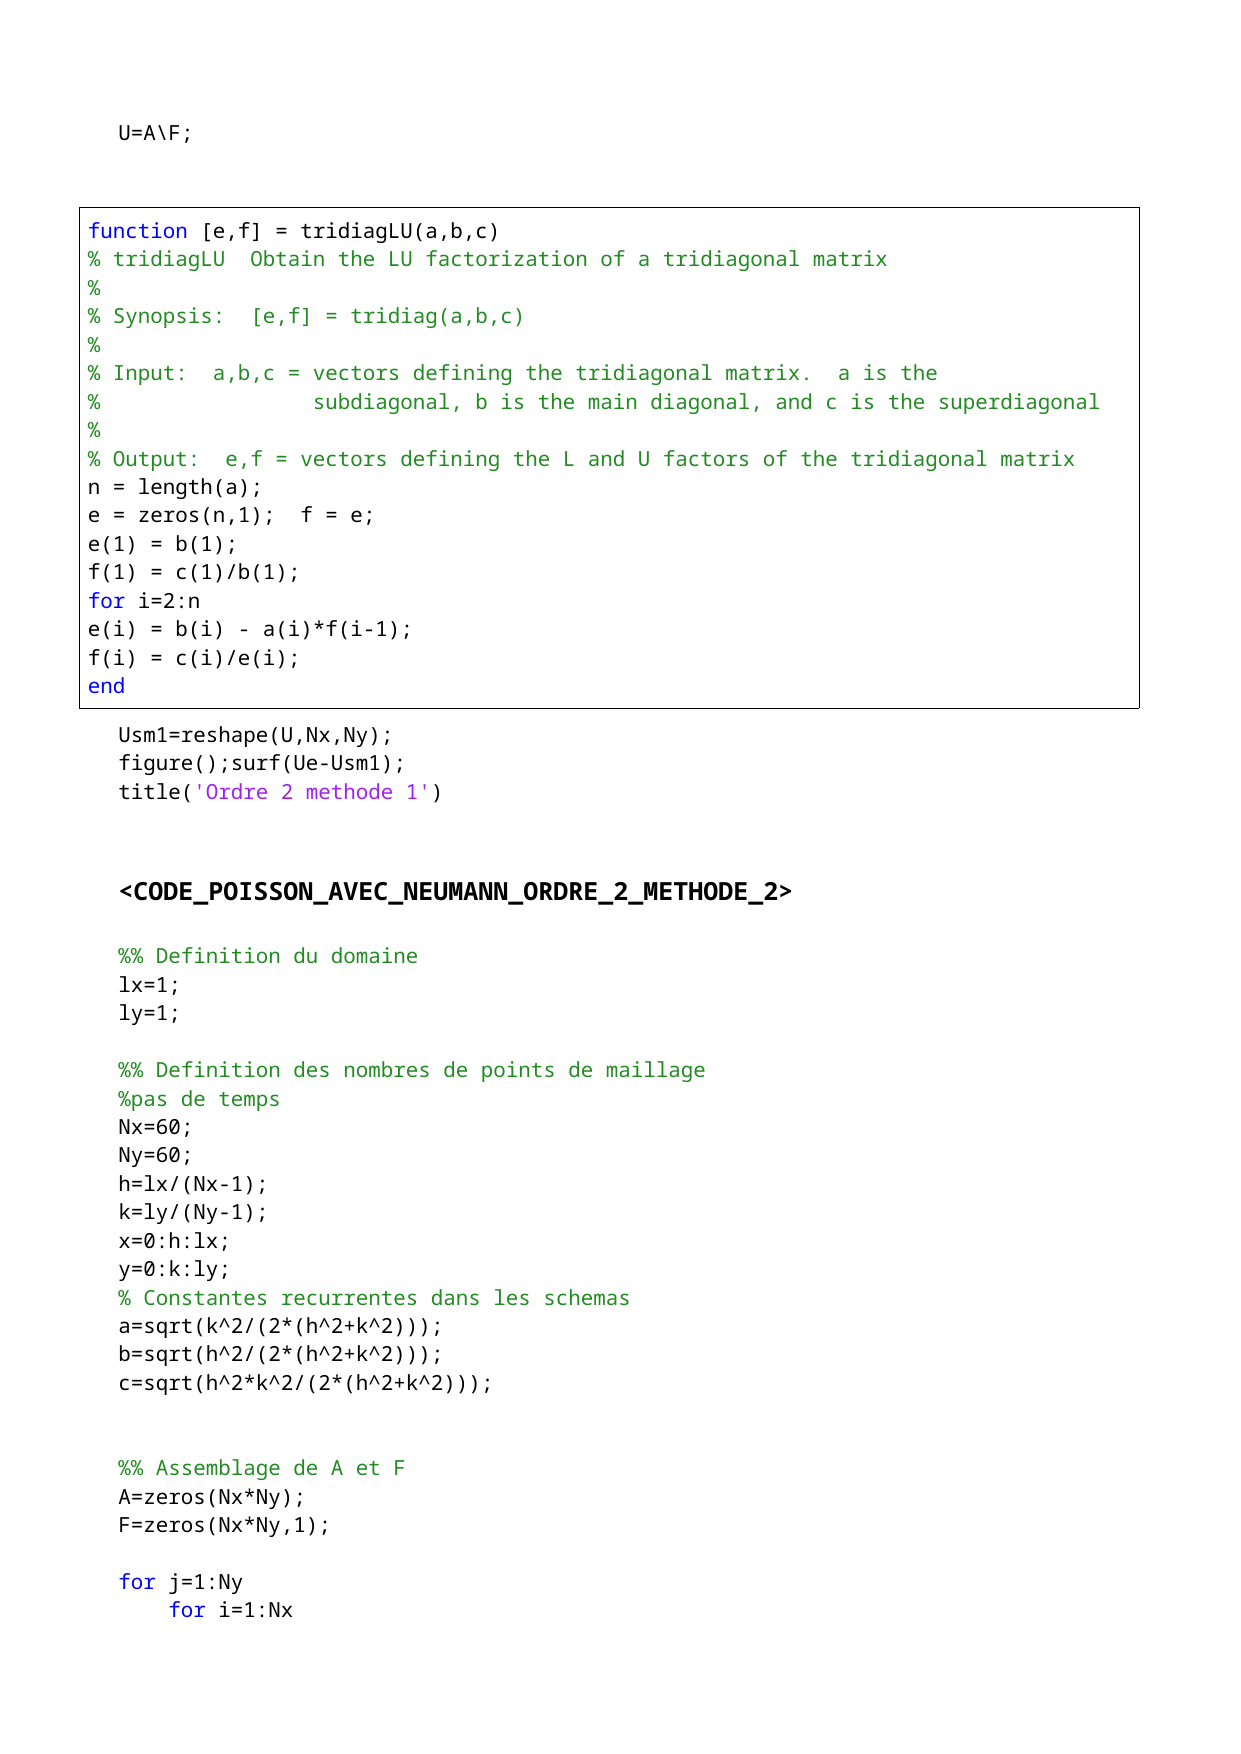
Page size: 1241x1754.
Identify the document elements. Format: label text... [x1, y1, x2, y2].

text y=0:k:ly; [118, 1254, 1122, 1283]
text %% Definition du domaine [118, 941, 1122, 970]
text for i=1:Nx [118, 1596, 1122, 1624]
text <CODE_POISSON_AVEC_NEUMANN_ORDRE_2_METHODE_2> [118, 873, 1122, 907]
text e(1) = b(1); [88, 529, 1130, 557]
text % tridiagLU Obtain the LU factorization of a tridiagonal matrix [88, 244, 1130, 273]
text ly=1; [118, 998, 1122, 1027]
text title('Ordre 2 methode 1') [118, 777, 1122, 805]
text % subdiagonal, b is the main diagonal, and c is the superdiagonal [88, 387, 1130, 415]
text Usm1=reshape(U,Nx,Ny); [118, 709, 1122, 748]
text Ny=60; [118, 1141, 1122, 1169]
text %% Assemblage de A et F [118, 1453, 1122, 1482]
text % [88, 415, 1130, 444]
text a=sqrt(k^2/(2*(h^2+k^2))); [118, 1311, 1122, 1339]
text f(1) = c(1)/b(1); [88, 557, 1130, 586]
text F=zeros(Nx*Ny,1); [118, 1510, 1122, 1539]
text % Synopsis: [e,f] = tridiag(a,b,c) [88, 301, 1130, 330]
text %% Definition des nombres de points de maillage [118, 1055, 1122, 1084]
text c=sqrt(h^2*k^2/(2*(h^2+k^2))); [118, 1368, 1122, 1396]
text % Constantes recurrentes dans les schemas [118, 1283, 1122, 1311]
text x=0:h:lx; [118, 1226, 1122, 1254]
text e(i) = b(i) - a(i)*f(i-1); [88, 614, 1130, 643]
text f(i) = c(i)/e(i); [88, 643, 1130, 671]
text U=A\F; [118, 118, 1122, 147]
text k=ly/(Ny-1); [118, 1197, 1122, 1226]
text % [88, 330, 1130, 358]
text lx=1; [118, 970, 1122, 998]
text h=lx/(Nx-1); [118, 1169, 1122, 1197]
text % [88, 273, 1130, 301]
text %pas de temps [118, 1084, 1122, 1112]
text figure();surf(Ue-Usm1); [118, 748, 1122, 777]
text [118, 175, 1122, 207]
text n = length(a); [88, 472, 1130, 501]
text end [88, 671, 1130, 699]
text % Input: a,b,c = vectors defining the tridiagonal matrix. a is the [88, 358, 1130, 387]
text function [e,f] = tridiagLU(a,b,c) [88, 216, 1130, 244]
text for j=1:Ny [118, 1567, 1122, 1596]
text Nx=60; [118, 1112, 1122, 1141]
text % Output: e,f = vectors defining the L and U factors of the tridiagonal matrix [88, 444, 1130, 472]
text e = zeros(n,1); f = e; [88, 501, 1130, 529]
text b=sqrt(h^2/(2*(h^2+k^2))); [118, 1339, 1122, 1368]
text A=zeros(Nx*Ny); [118, 1482, 1122, 1510]
text for i=2:n [88, 586, 1130, 614]
